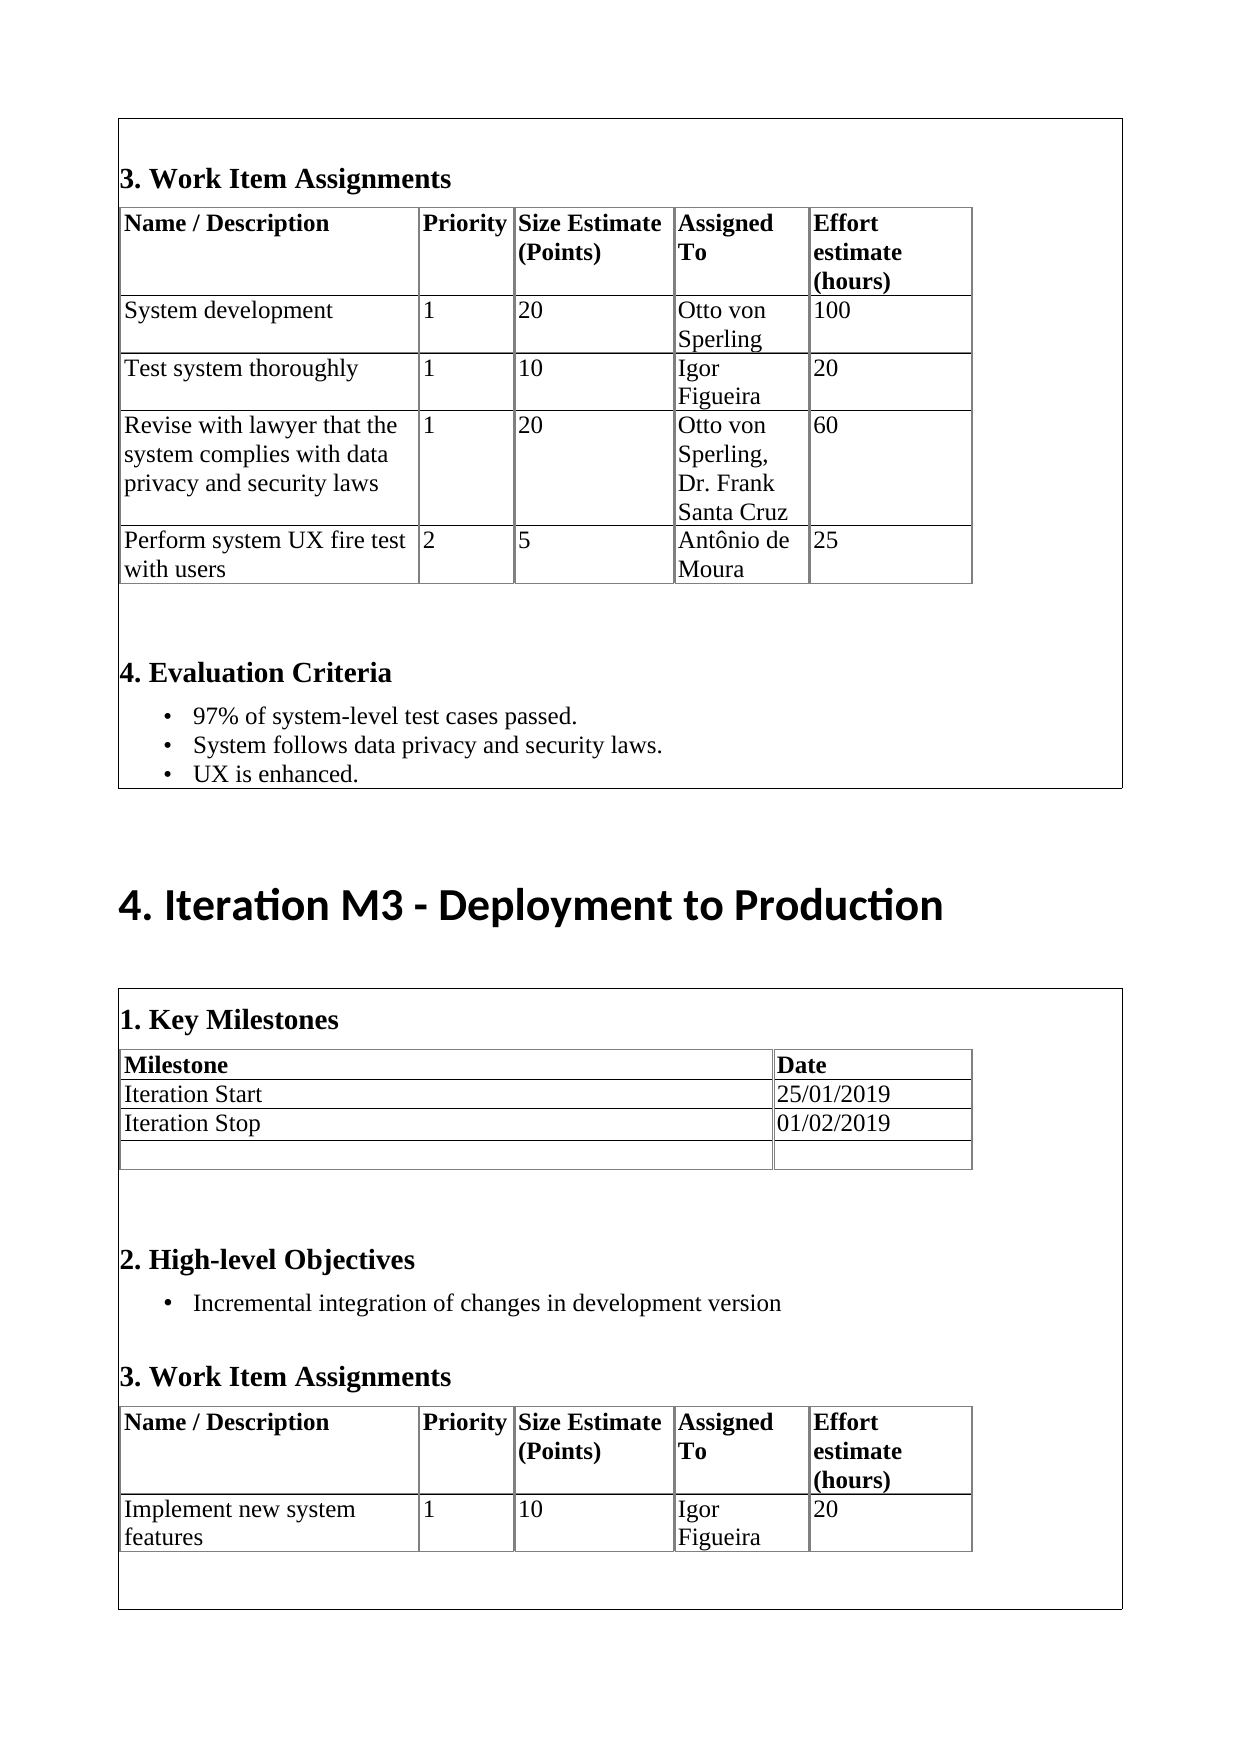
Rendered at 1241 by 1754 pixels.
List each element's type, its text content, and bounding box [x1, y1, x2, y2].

table_header Assigned To [676, 208, 808, 295]
table_header Effort estimate (hours) [811, 1407, 971, 1493]
table_header Name / Description [121, 1407, 418, 1493]
table_header Size Estimate (Points) [516, 208, 673, 295]
table_cell 5 [516, 526, 673, 583]
table_header Date [775, 1050, 971, 1079]
table_cell 01/02/2019 [775, 1109, 971, 1140]
table_cell 10 [516, 1495, 673, 1551]
table_cell 2 [420, 526, 513, 583]
table_header Milestone [121, 1050, 772, 1079]
table_cell 1 [420, 1495, 513, 1551]
table_cell 60 [811, 411, 971, 525]
table_cell Revise with lawyer that the system complies with data privacy and security laws [121, 411, 418, 525]
table_cell 10 [516, 354, 673, 410]
table_cell Test system thoroughly [121, 354, 418, 410]
table_cell System development [121, 296, 418, 352]
table_header 1. Key Milestones 2. High-level Objectives Incremental integration of changes in development version 3. Work Item Assignments [119, 989, 1122, 1609]
table_cell 20 [516, 411, 673, 525]
table_cell 20 [811, 354, 971, 410]
table_cell Implement new system features [121, 1495, 418, 1551]
table_header 1. Key Milestones 2. High-level Objectives Development fundamental functionality Ensure Test coverage Ensure data privacy laws compliance Ensure security compliance UX fire test 3. Work Item Assignments 4. Evaluation Criteria 97% of system-level test cases passed. System follows data privacy and security laws. UX is enhanced. [119, 119, 1122, 788]
table_cell [775, 1141, 971, 1169]
table_cell 20 [516, 296, 673, 352]
table_header Priority [420, 1407, 513, 1493]
table_cell Antônio de Moura [676, 526, 808, 583]
table_cell 100 [811, 296, 971, 352]
table_cell [121, 1141, 772, 1169]
table_cell Otto von Sperling [676, 296, 808, 352]
table_cell 25 [811, 526, 971, 583]
table_header Name / Description [121, 208, 418, 295]
table_cell Igor Figueira [676, 354, 808, 410]
table_cell Iteration Stop [121, 1109, 772, 1140]
table_cell 1 [420, 296, 513, 352]
table_cell 25/01/2019 [775, 1080, 971, 1108]
table_header Priority [420, 208, 513, 295]
table_cell Otto von Sperling, Dr. Frank Santa Cruz [676, 411, 808, 525]
table_cell Igor Figueira [676, 1495, 808, 1551]
table_cell Perform system UX fire test with users [121, 526, 418, 583]
table_cell 1 [420, 354, 513, 410]
table_cell 20 [811, 1495, 971, 1551]
table_header Effort estimate (hours) [811, 208, 971, 295]
table_cell 1 [420, 411, 513, 525]
table_cell Iteration Start [121, 1080, 772, 1108]
table_header Size Estimate (Points) [516, 1407, 673, 1493]
text 4. Iteration M3 - Deployment to Production [118, 876, 1122, 932]
table_header Assigned To [676, 1407, 808, 1493]
